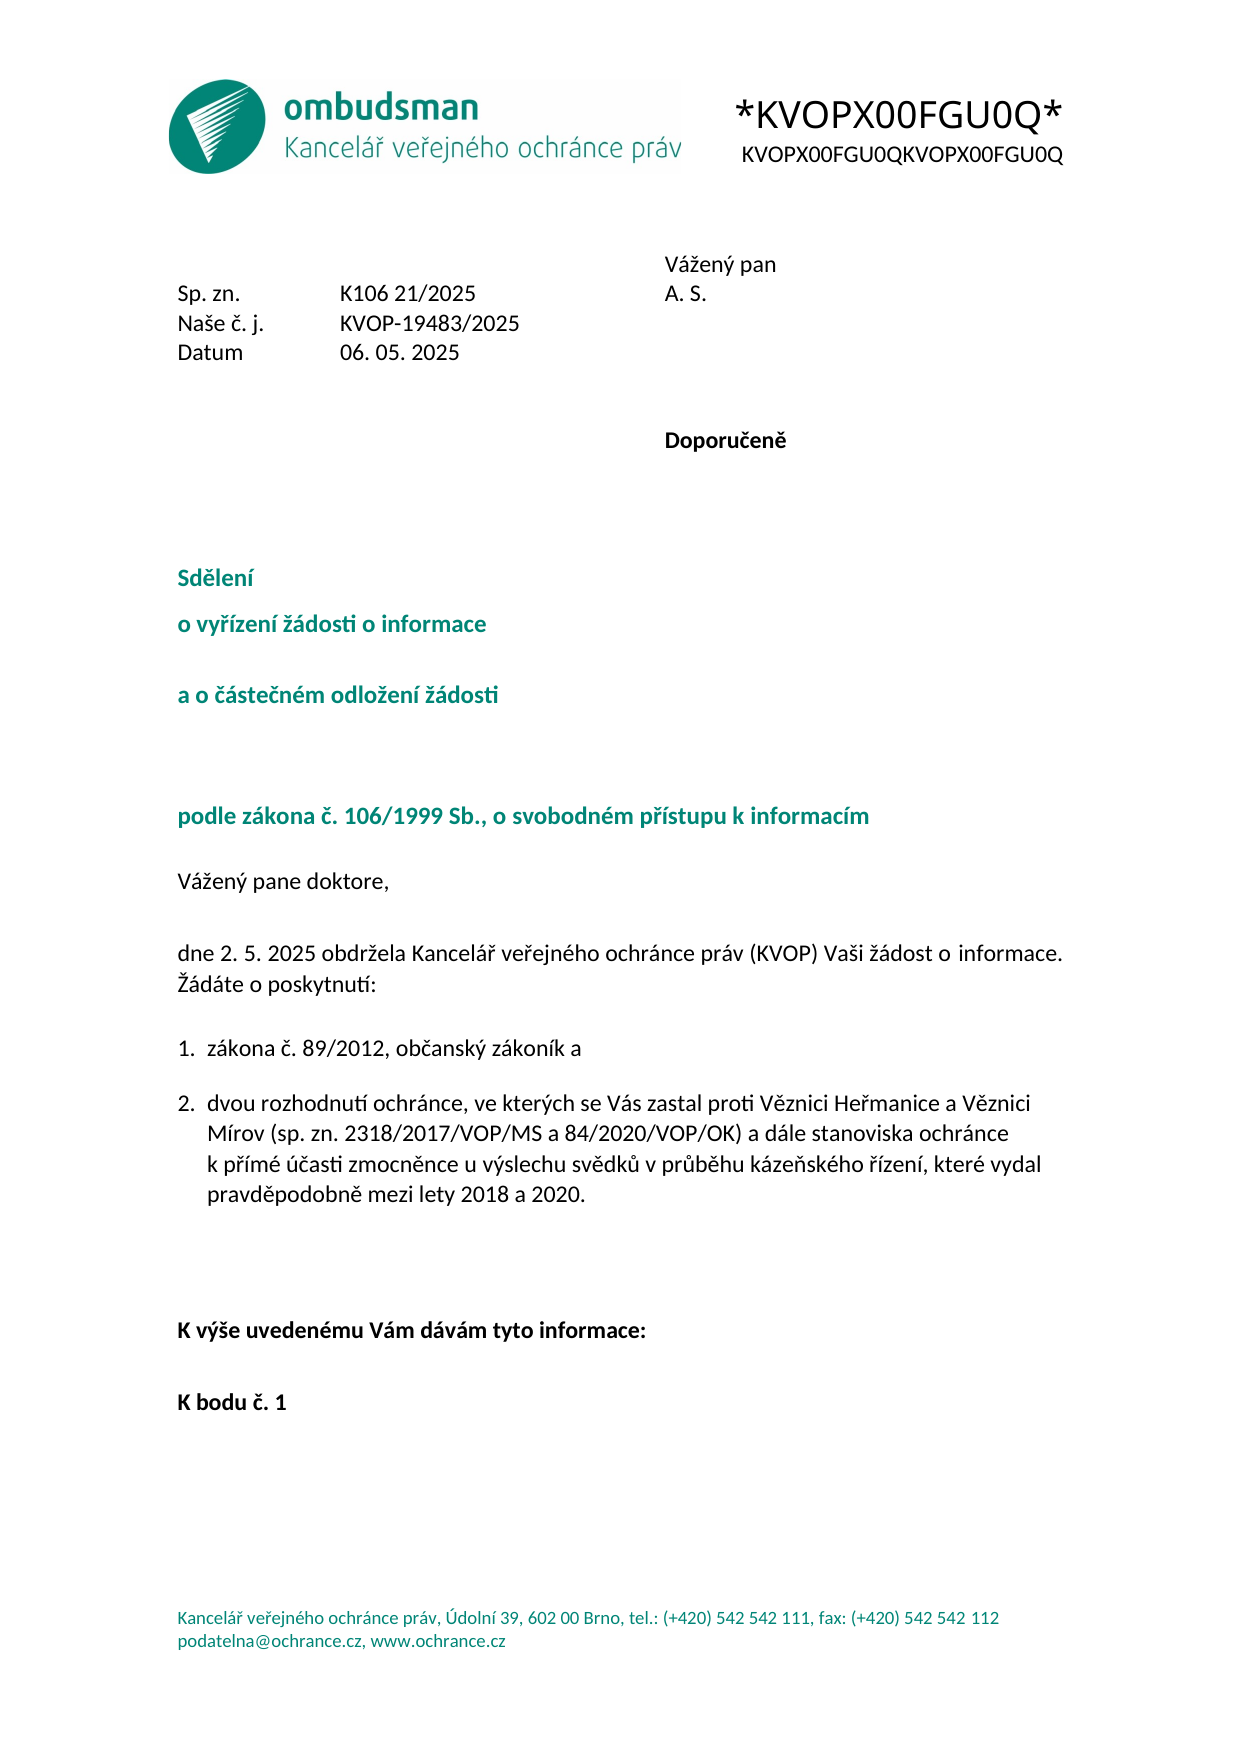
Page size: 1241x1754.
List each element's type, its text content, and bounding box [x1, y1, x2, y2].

text dne 2. 5. 2025 obdržela Kancelář veřejného ochránce práv (KVOP) Vaši žádost o informace. Žádáte o poskytnutí: [177, 938, 1063, 998]
subtitle Sdělení [177, 563, 1063, 593]
subtitle podle zákona č. 106/1999 Sb., o svobodném přístupu k informacím [177, 800, 1063, 830]
table_header Vážený pan A. S. Doporučeně [665, 220, 1085, 513]
table_header Sp. zn. Naše č. j. Datum [177, 220, 340, 513]
text Vážený pane doktore, [177, 866, 1063, 896]
subtitle a o částečném odložení žádosti [177, 679, 1063, 709]
list zákona č. 89/2012, občanský zákoník a [177, 1033, 1063, 1062]
list dvou rozhodnutí ochránce, ve kterých se Vás zastal proti Věznici Heřmanice a Věznici Mírov (sp. zn. 2318/2017/VOP/MS a 84/2020/VOP/OK) a dále stanoviska ochránce k přímé účasti zmocněnce u výslechu svědků v průběhu kázeňského řízení, které vydal pravděpodobně mezi lety 2018 a 2020. [177, 1088, 1063, 1208]
text K výše uvedenému Vám dávám tyto informace: [177, 1315, 1063, 1344]
text K bodu č. 1 [177, 1387, 1063, 1416]
table_header K106 21/2025 KVOP-19483/2025 06. 05. 2025 [340, 220, 664, 513]
subtitle o vyřízení žádosti o informace [177, 608, 1063, 639]
